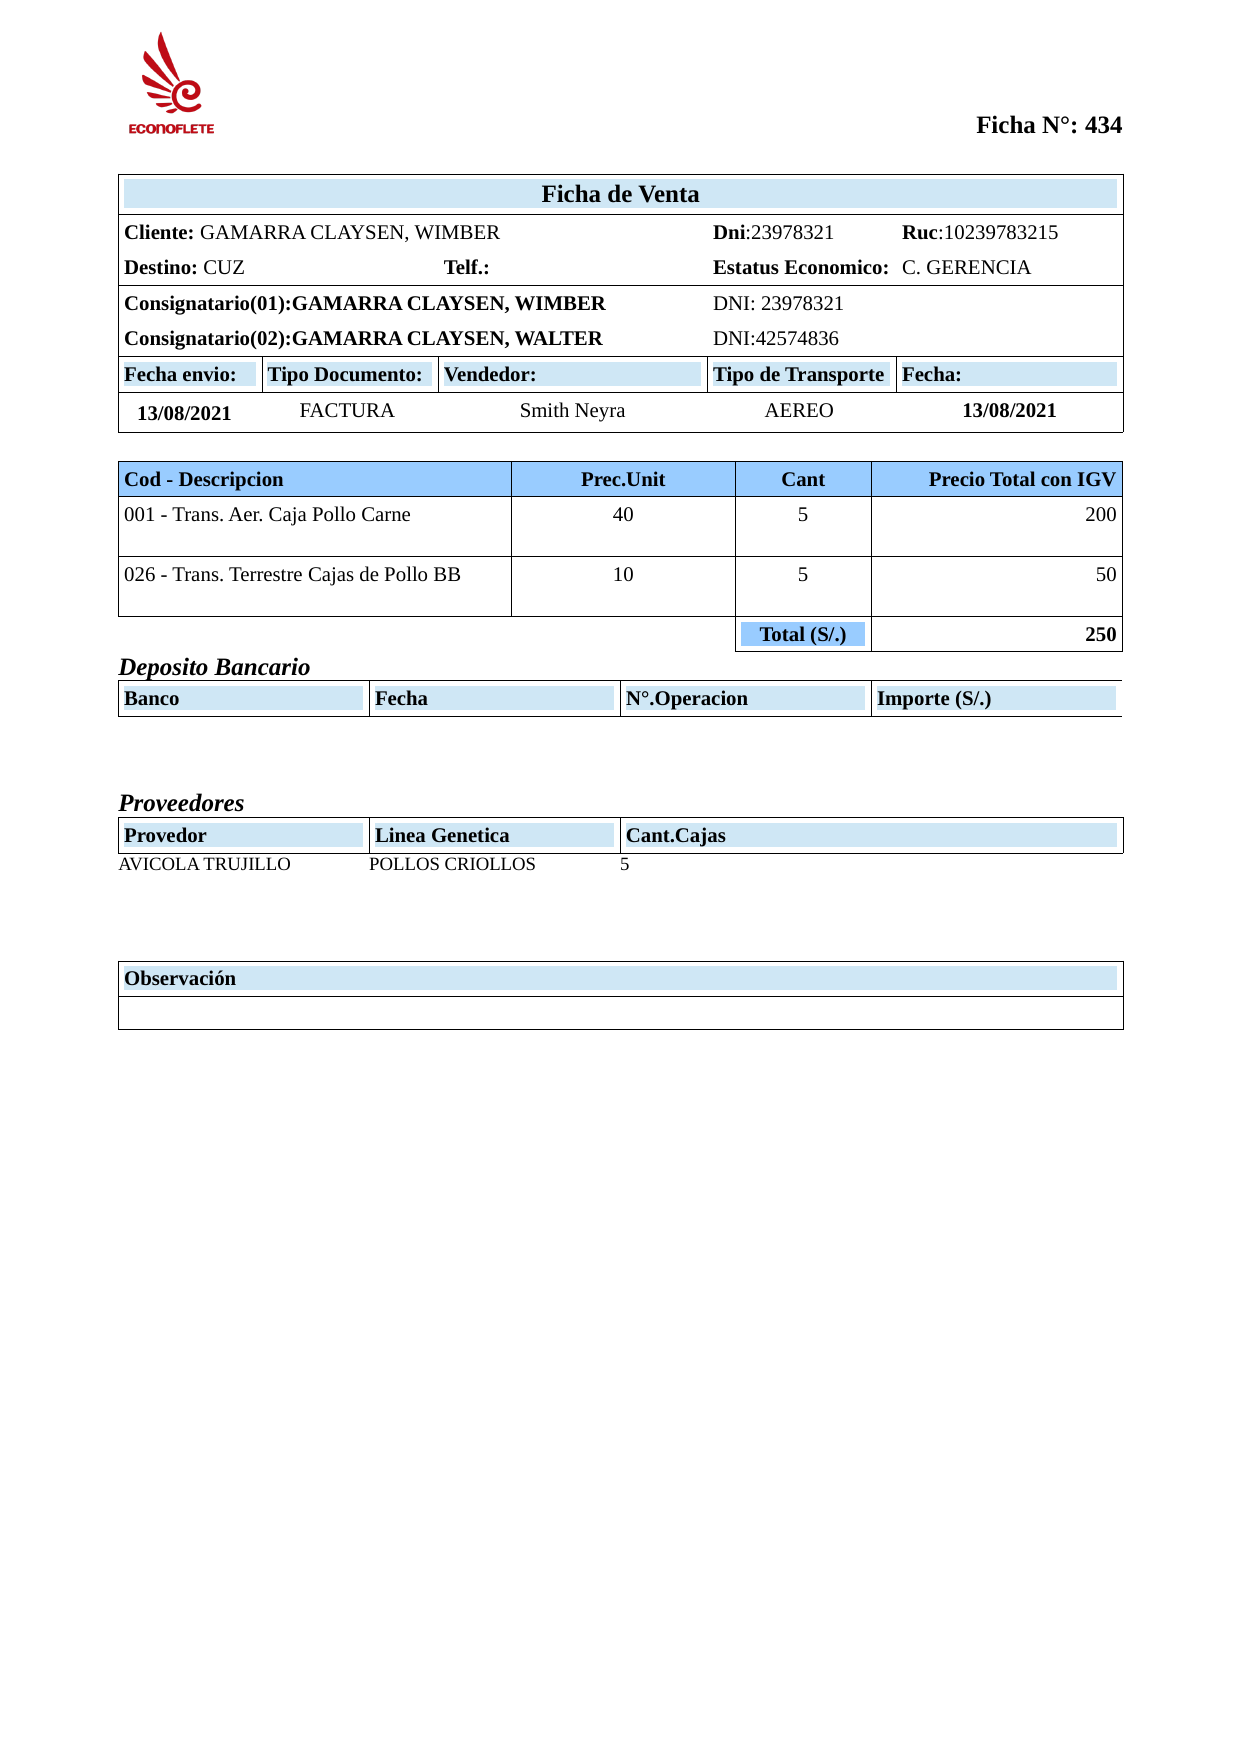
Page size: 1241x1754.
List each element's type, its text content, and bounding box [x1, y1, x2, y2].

table_cell DNI:42574836 [707, 321, 1123, 356]
text Proveedores [118, 788, 1122, 817]
table_cell [118, 764, 369, 788]
table_cell [369, 918, 620, 939]
table_cell Tipo de Transporte [708, 357, 896, 392]
table_header Importe (S/.) [872, 681, 1122, 716]
table_cell 001 - Trans. Aer. Caja Pollo Carne [119, 497, 511, 556]
table_cell [620, 764, 871, 788]
table_cell [369, 740, 620, 764]
table_cell Consignatario(02):GAMARRA CLAYSEN, WALTER [119, 321, 707, 356]
table_cell FACTURA [262, 393, 438, 432]
table_header Linea Genetica [370, 818, 620, 853]
table_header Cant [736, 462, 871, 496]
table_cell [511, 617, 735, 651]
table_cell C. GERENCIA [896, 249, 1123, 285]
table_cell Consignatario(01):GAMARRA CLAYSEN, WIMBER [119, 286, 707, 321]
text Deposito Bancario [118, 652, 1122, 680]
table_header Fecha [370, 681, 620, 716]
table_cell [118, 918, 369, 939]
table_cell AEREO [707, 393, 896, 432]
table_cell [620, 740, 871, 764]
table_header Provedor [119, 818, 369, 853]
table_header Cod - Descripcion [119, 462, 511, 496]
table_cell 40 [512, 497, 735, 556]
table_cell DNI: 23978321 [707, 286, 1123, 321]
table_cell [620, 717, 871, 740]
table_cell Fecha: [897, 357, 1123, 392]
table_cell Total (S/.) [736, 617, 871, 651]
table_cell [119, 997, 1123, 1029]
table_cell Vendedor: [439, 357, 707, 392]
table_cell AVICOLA TRUJILLO [118, 854, 369, 874]
table_header Cant.Cajas [621, 818, 1123, 853]
table_cell 50 [872, 557, 1122, 616]
table_header Precio Total con IGV [872, 462, 1122, 496]
table_cell [118, 717, 369, 740]
table_cell 5 [736, 497, 871, 556]
table_cell 200 [872, 497, 1122, 556]
table_cell [369, 896, 620, 917]
table_cell [369, 764, 620, 788]
table_cell 13/08/2021 [896, 393, 1123, 432]
table_cell 026 - Trans. Terrestre Cajas de Pollo BB [119, 557, 511, 616]
table_header N°.Operacion [621, 681, 871, 716]
table_cell 10 [512, 557, 735, 616]
table_cell POLLOS CRIOLLOS [369, 854, 620, 874]
table_cell [118, 939, 369, 961]
table_cell Tipo Documento: [263, 357, 438, 392]
table_cell 5 [736, 557, 871, 616]
table_cell Destino: CUZ [119, 249, 438, 285]
table_cell Telf.: [438, 249, 707, 285]
table_cell [118, 740, 369, 764]
table_cell [118, 874, 369, 896]
table_cell [871, 740, 1122, 764]
table_cell [369, 939, 620, 961]
table_cell Estatus Economico: [707, 249, 896, 285]
table_cell [620, 939, 1123, 961]
table_cell [620, 918, 1123, 939]
table_header Prec.Unit [512, 462, 735, 496]
table_cell [369, 717, 620, 740]
table_cell 250 [872, 617, 1122, 651]
table_header Ficha de Venta [119, 175, 1123, 214]
picture [118, 31, 225, 134]
table_cell [118, 617, 511, 651]
table_cell [369, 874, 620, 896]
table_cell [620, 896, 1123, 917]
table_cell [118, 896, 369, 917]
table_cell Smith Neyra [438, 393, 707, 432]
table_cell 13/08/2021 [119, 393, 262, 432]
table_cell Fecha envio: [119, 357, 262, 392]
table_header Observación [119, 962, 1123, 996]
table_cell Dni:23978321 [707, 215, 896, 249]
table_cell [871, 764, 1122, 788]
table_cell Cliente: GAMARRA CLAYSEN, WIMBER [119, 215, 707, 249]
table_header Banco [119, 681, 369, 716]
table_cell Ruc:10239783215 [896, 215, 1123, 249]
table_cell [871, 717, 1122, 740]
table_cell [620, 874, 1123, 896]
table_cell 5 [620, 854, 1123, 874]
